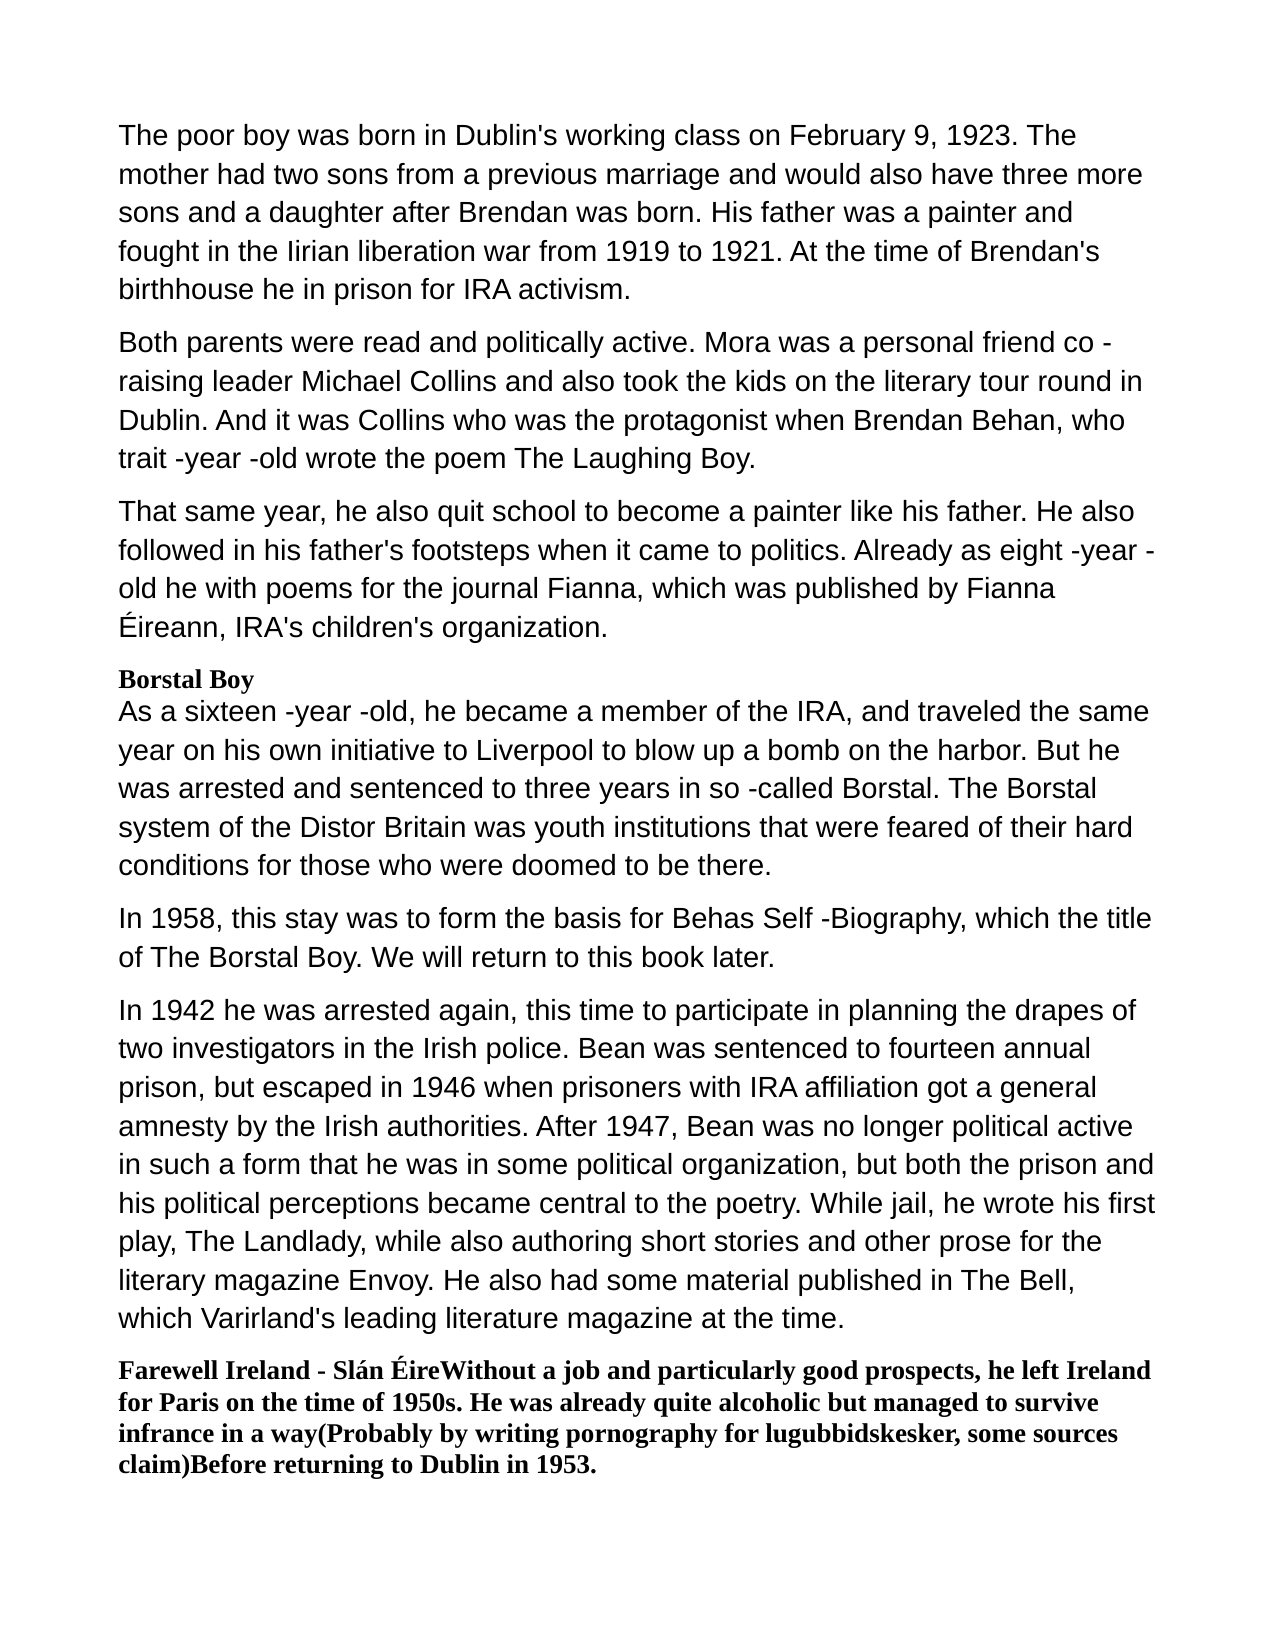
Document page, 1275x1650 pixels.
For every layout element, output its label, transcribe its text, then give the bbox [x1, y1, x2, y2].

text In 1942 he was arrested again, this time to participate in planning the drapes of two investigators in the Irish police. Bean was sentenced to fourteen annual prison, but escaped in 1946 when prisoners with IRA affiliation got a general amnesty by the Irish authorities. After 1947, Bean was no longer political active in such a form that he was in some political organization, but both the prison and his political perceptions became central to the poetry. While jail, he wrote his first play, The Landlady, while also authoring short stories and other prose for the literary magazine Envoy. He also had some material published in The Bell, which Varirland's leading literature magazine at the time. [118, 993, 1157, 1335]
text In 1958, this stay was to form the basis for Behas Self -Biography, which the title of The Borstal Boy. We will return to this book later. [118, 901, 1157, 973]
subtitle Farewell Ireland - Slán ÉireWithout a job and particularly good prospects, he left Ireland for Paris on the time of 1950s. He was already quite alcoholic but managed to survive infrance in a way(Probably by writing pornography for lugubbidskesker, some sources claim)Before returning to Dublin in 1953. [118, 1354, 1157, 1479]
text The poor boy was born in Dublin's working class on February 9, 1923. The mother had two sons from a previous marriage and would also have three more sons and a daughter after Brendan was born. His father was a painter and fought in the Iirian liberation war from 1919 to 1921. At the time of Brendan's birthhouse he in prison for IRA activism. [118, 118, 1157, 306]
text As a sixteen -year -old, he became a member of the IRA, and traveled the same year on his own initiative to Liverpool to blow up a bomb on the harbor. But he was arrested and sentenced to three years in so -called Borstal. The Borstal system of the Distor Britain was youth institutions that were feared of their hard conditions for those who were doomed to be there. [118, 694, 1157, 882]
text That same year, he also quit school to become a painter like his father. He also followed in his father's footsteps when it came to politics. Already as eight -year -old he with poems for the journal Fianna, which was published by Fianna Éireann, IRA's children's organization. [118, 494, 1157, 643]
subtitle Borstal Boy [118, 663, 1157, 694]
text Both parents were read and politically active. Mora was a personal friend co -raising leader Michael Collins and also took the kids on the literary tour round in Dublin. And it was Collins who was the protagonist when Brendan Behan, who trait -year -old wrote the poem The Laughing Boy. [118, 325, 1157, 474]
